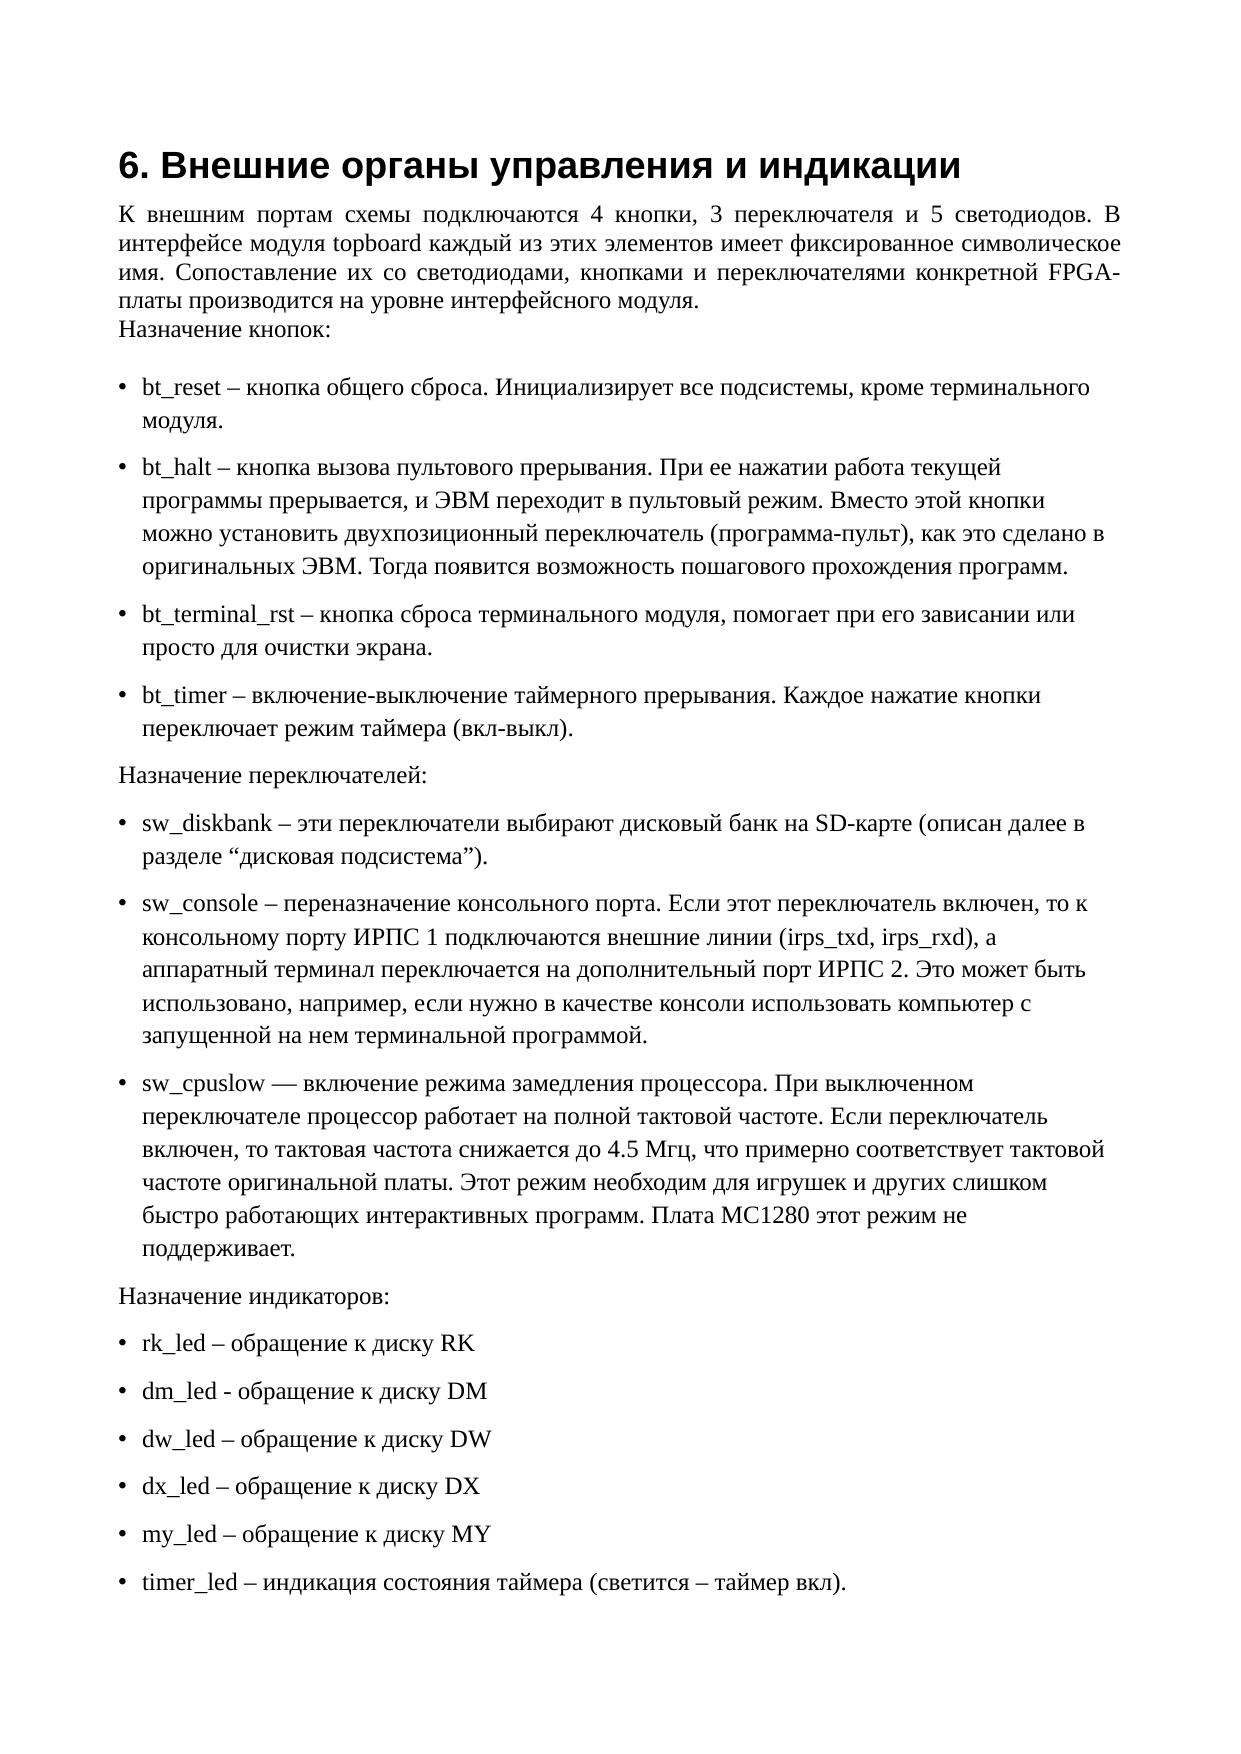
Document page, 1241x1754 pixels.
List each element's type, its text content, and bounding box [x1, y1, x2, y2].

list sw_cpuslow — включение режима замедления процессора. При выключенном переключателе процессор работает на полной тактовой частоте. Если переключатель включен, то тактовая частота снижается до 4.5 Мгц, что примерно соответствует тактовой частоте оригинальной платы. Этот режим необходим для игрушек и других слишком быстро работающих интерактивных программ. Плата МС1280 этот режим не поддерживает. [118, 1068, 1122, 1262]
list sw_console – переназначение консольного порта. Если этот переключатель включен, то к консольному порту ИРПС 1 подключаются внешние линии (irps_txd, irps_rxd), а аппаратный терминал переключается на дополнительный порт ИРПС 2. Это может быть использовано, например, если нужно в качестве консоли использовать компьютер с запущенной на нем терминальной программой. [118, 888, 1122, 1049]
list bt_terminal_rst – кнопка сброса терминального модуля, помогает при его зависании или просто для очистки экрана. [118, 599, 1122, 661]
list dm_led - обращение к диску DM [118, 1376, 1122, 1405]
list dx_led – обращение к диску DX [118, 1471, 1122, 1500]
text К внешним портам схемы подключаются 4 кнопки, 3 переключателя и 5 светодиодов. В интерфейсе модуля topboard каждый из этих элементов имеет фиксированное символическое имя. Сопоставление их со светодиодами, кнопками и переключателями конкретной FPGA-платы производится на уровне интерфейсного модуля. [118, 199, 1122, 314]
list timer_led – индикация состояния таймера (светится – таймер вкл). [118, 1567, 1122, 1595]
text Назначение переключателей: [118, 760, 1122, 789]
list dw_led – обращение к диску DW [118, 1424, 1122, 1452]
list my_led – обращение к диску MY [118, 1519, 1122, 1548]
list bt_halt – кнопка вызова пультового прерывания. При ее нажатии работа текущей программы прерывается, и ЭВМ переходит в пультовый режим. Вместо этой кнопки можно установить двухпозиционный переключатель (программа-пульт), как это сделано в оригинальных ЭВМ. Тогда появится возможность пошагового прохождения программ. [118, 452, 1122, 580]
subtitle 6. Внешние органы управления и индикации [118, 143, 1122, 187]
list rk_led – обращение к диску RK [118, 1328, 1122, 1357]
text Назначение кнопок: [118, 314, 1122, 343]
list sw_diskbank – эти переключатели выбирают дисковый банк на SD-карте (описан далее в разделе “дисковая подсистема”). [118, 808, 1122, 870]
list bt_reset – кнопка общего сброса. Инициализирует все подсистемы, кроме терминального модуля. [118, 372, 1122, 433]
list bt_timer – включение-выключение таймерного прерывания. Каждое нажатие кнопки переключает режим таймера (вкл-выкл). [118, 680, 1122, 741]
text Назначение индикаторов: [118, 1281, 1122, 1310]
